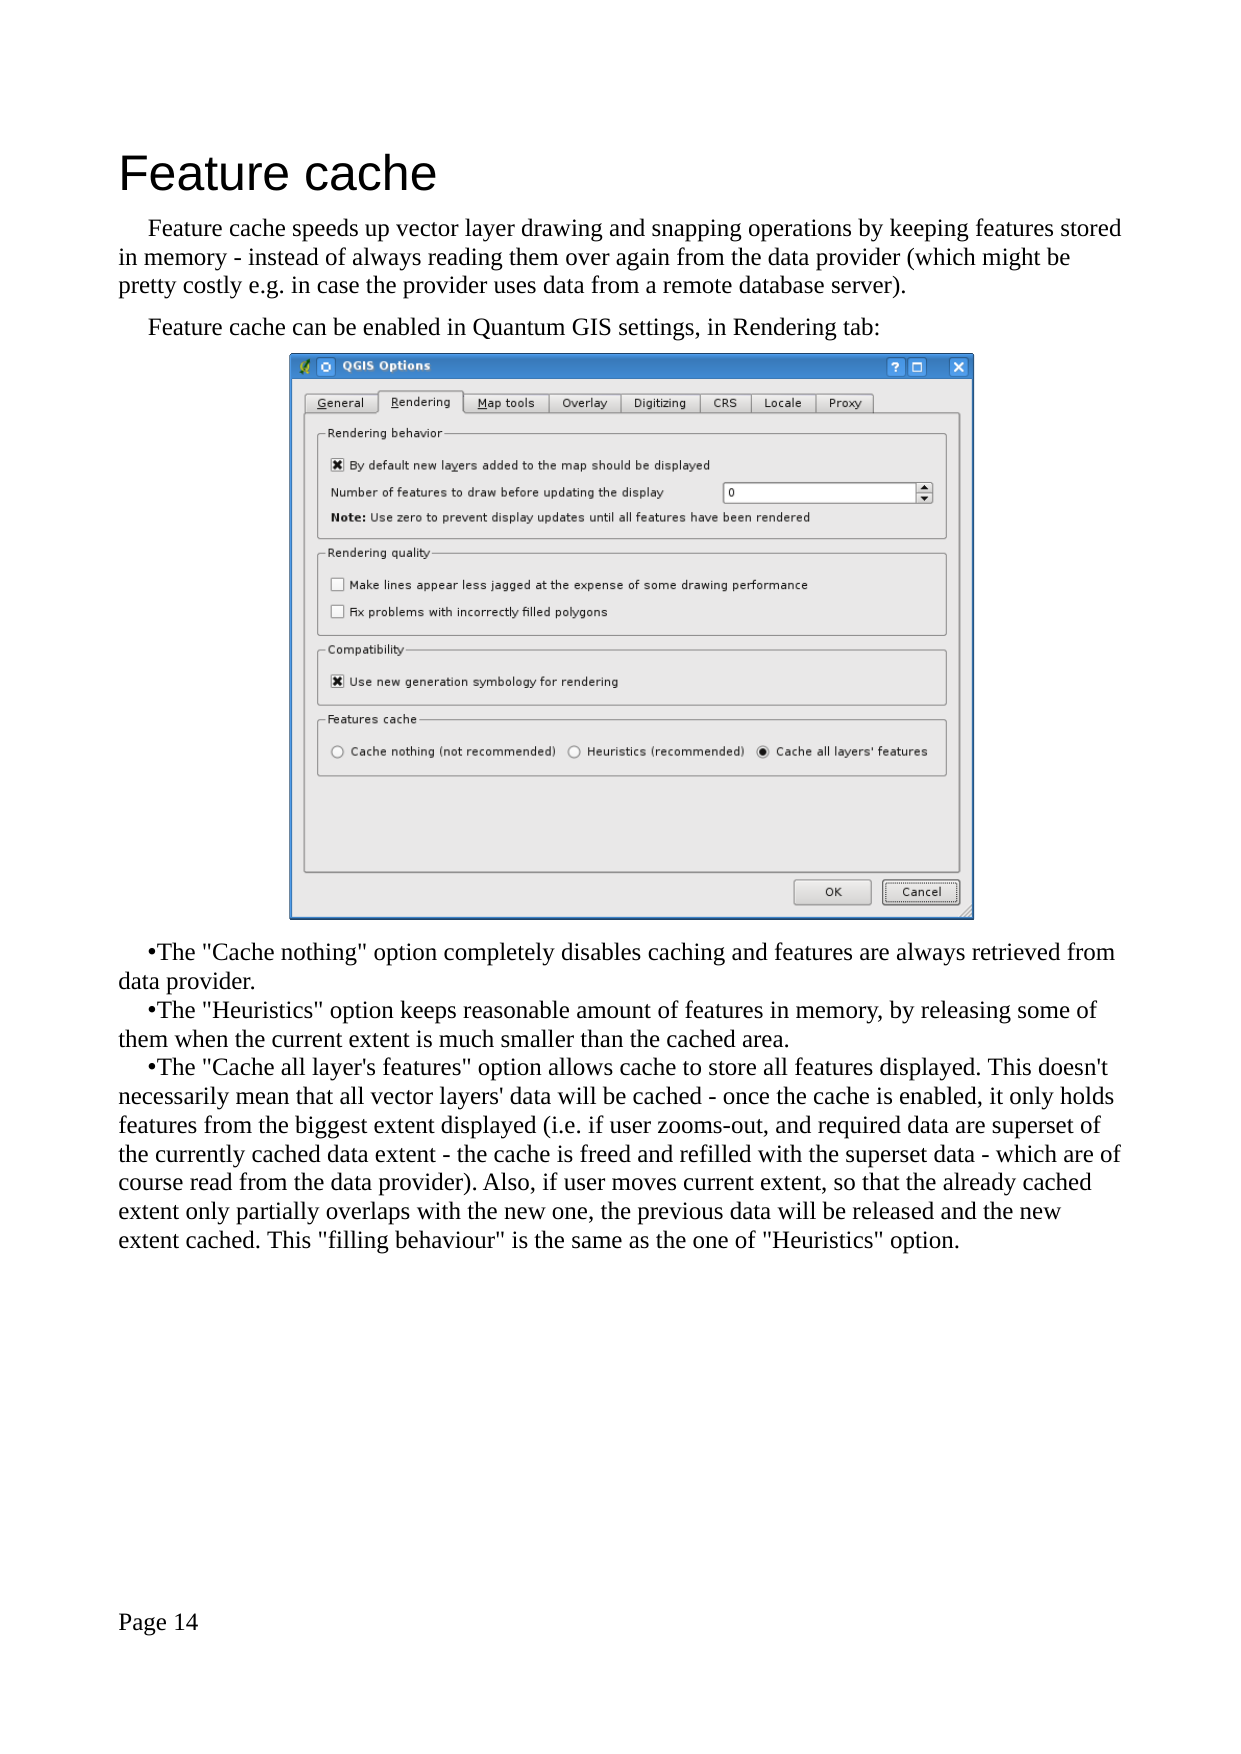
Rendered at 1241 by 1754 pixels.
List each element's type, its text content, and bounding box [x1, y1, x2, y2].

list The "Cache nothing" option completely disables caching and features are always retrieved from data provider. [118, 937, 1122, 995]
text Feature cache speeds up vector layer drawing and snapping operations by keeping features stored in memory - instead of always reading them over again from the data provider (which might be pretty costly e.g. in case the provider uses data from a remote database server). [118, 213, 1122, 299]
list The "Cache all layer's features" option allows cache to store all features displayed. This doesn't necessarily mean that all vector layers' data will be cached - once the cache is enabled, it only holds features from the biggest extent displayed (i.e. if user zooms-out, and required data are superset of the currently cached data extent - the cache is freed and refilled with the superset data - which are of course read from the data provider). Also, if user moves current extent, so that the already cached extent only partially overlaps with the new one, the previous data will be released and the new extent cached. This "filling behaviour" is the same as the one of "Heuristics" option. [118, 1052, 1122, 1254]
picture [289, 353, 975, 920]
subtitle Feature cache [118, 143, 1122, 201]
list The "Heuristics" option keeps reasonable amount of features in memory, by releasing some of them when the current extent is much smaller than the cached area. [118, 995, 1122, 1052]
text Feature cache can be enabled in Quantum GIS settings, in Rendering tab: [118, 312, 1122, 341]
